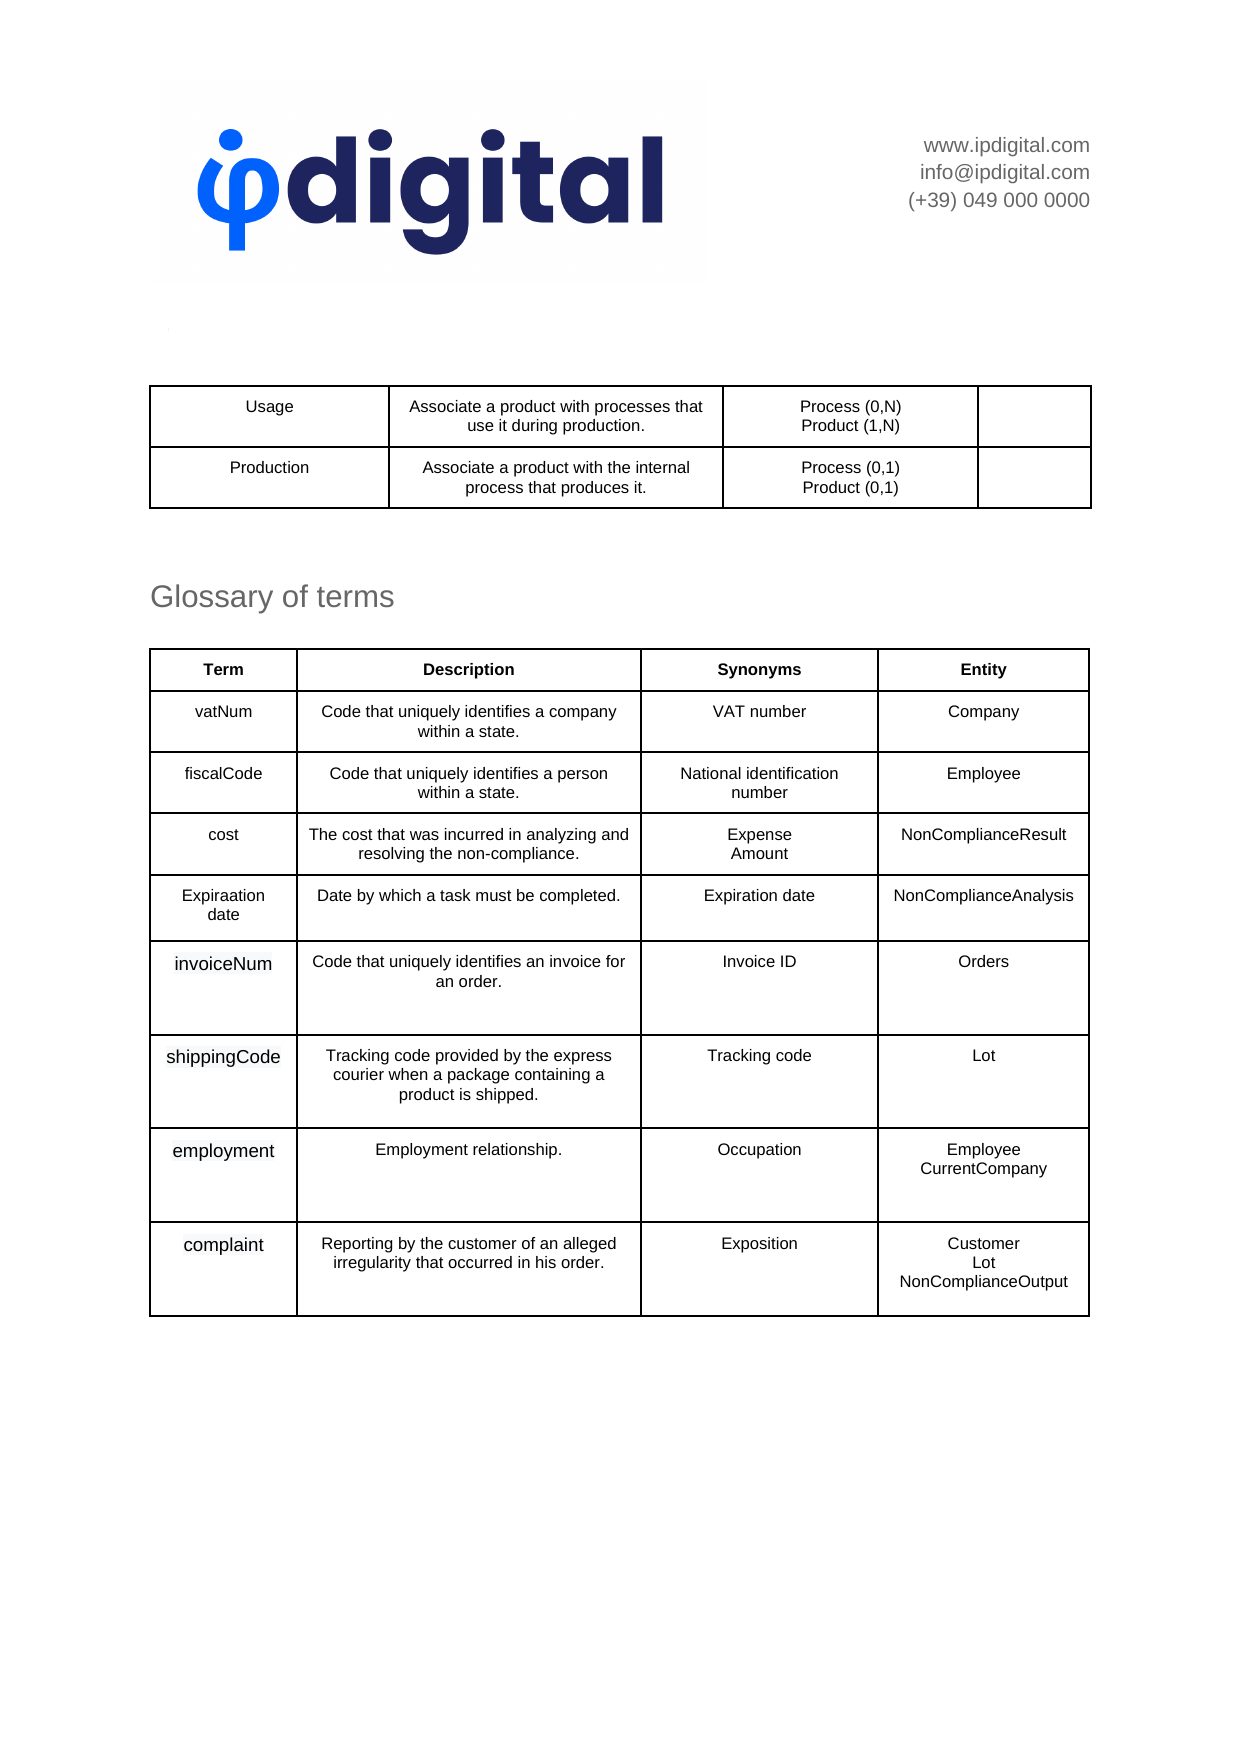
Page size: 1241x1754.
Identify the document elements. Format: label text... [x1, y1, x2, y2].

table_cell Usage [151, 387, 388, 446]
table_cell Process (0,1) Product (0,1) [724, 448, 977, 507]
table_header Description [298, 650, 640, 690]
table_cell Associate a product with processes that use it during production. [390, 387, 722, 446]
table_cell Occupation [642, 1129, 877, 1221]
table_cell Tracking code [642, 1036, 877, 1127]
table_cell VAT number [642, 692, 877, 751]
picture [153, 78, 709, 285]
table_cell complaint [151, 1223, 296, 1315]
table_cell NonComplianceResult [879, 814, 1088, 873]
table_cell Invoice ID [642, 942, 877, 1033]
table_cell Process (0,N) Product (1,N) [724, 387, 977, 446]
table_cell The cost that was incurred in analyzing and resolving the non-compliance. [298, 814, 640, 873]
subtitle Glossary of terms [150, 578, 1090, 614]
table_cell [979, 448, 1090, 507]
table_header Synonyms [642, 650, 877, 690]
table_cell [979, 387, 1090, 446]
table_cell employment [151, 1129, 296, 1221]
table_cell Expiration date [642, 876, 877, 940]
table_cell Date by which a task must be completed. [298, 876, 640, 940]
table_cell NonComplianceAnalysis [879, 876, 1088, 940]
table_cell National identification number [642, 753, 877, 812]
table_cell Code that uniquely identifies a person within a state. [298, 753, 640, 812]
table_cell Code that uniquely identifies a company within a state. [298, 692, 640, 751]
table_cell cost [151, 814, 296, 873]
table_cell Exposition [642, 1223, 877, 1315]
table_cell Employee [879, 753, 1088, 812]
table_cell Associate a product with the internal process that produces it. [390, 448, 722, 507]
table_cell fiscalCode [151, 753, 296, 812]
table_cell invoiceNum [151, 942, 296, 1033]
table_cell Tracking code provided by the express courier when a package containing a product is shipped. [298, 1036, 640, 1127]
table_cell Expense Amount [642, 814, 877, 873]
table_cell vatNum [151, 692, 296, 751]
table_header Term [151, 650, 296, 690]
table_cell Code that uniquely identifies an invoice for an order. [298, 942, 640, 1033]
table_cell Customer Lot NonComplianceOutput [879, 1223, 1088, 1315]
table_cell Company [879, 692, 1088, 751]
table_cell shippingCode [151, 1036, 296, 1127]
table_cell Production [151, 448, 388, 507]
table_cell Lot [879, 1036, 1088, 1127]
table_cell Employee CurrentCompany [879, 1129, 1088, 1221]
table_cell Expiraation date [151, 876, 296, 940]
table_cell Employment relationship. [298, 1129, 640, 1221]
table_header Entity [879, 650, 1088, 690]
table_cell Reporting by the customer of an alleged irregularity that occurred in his order. [298, 1223, 640, 1315]
table_cell Orders [879, 942, 1088, 1033]
